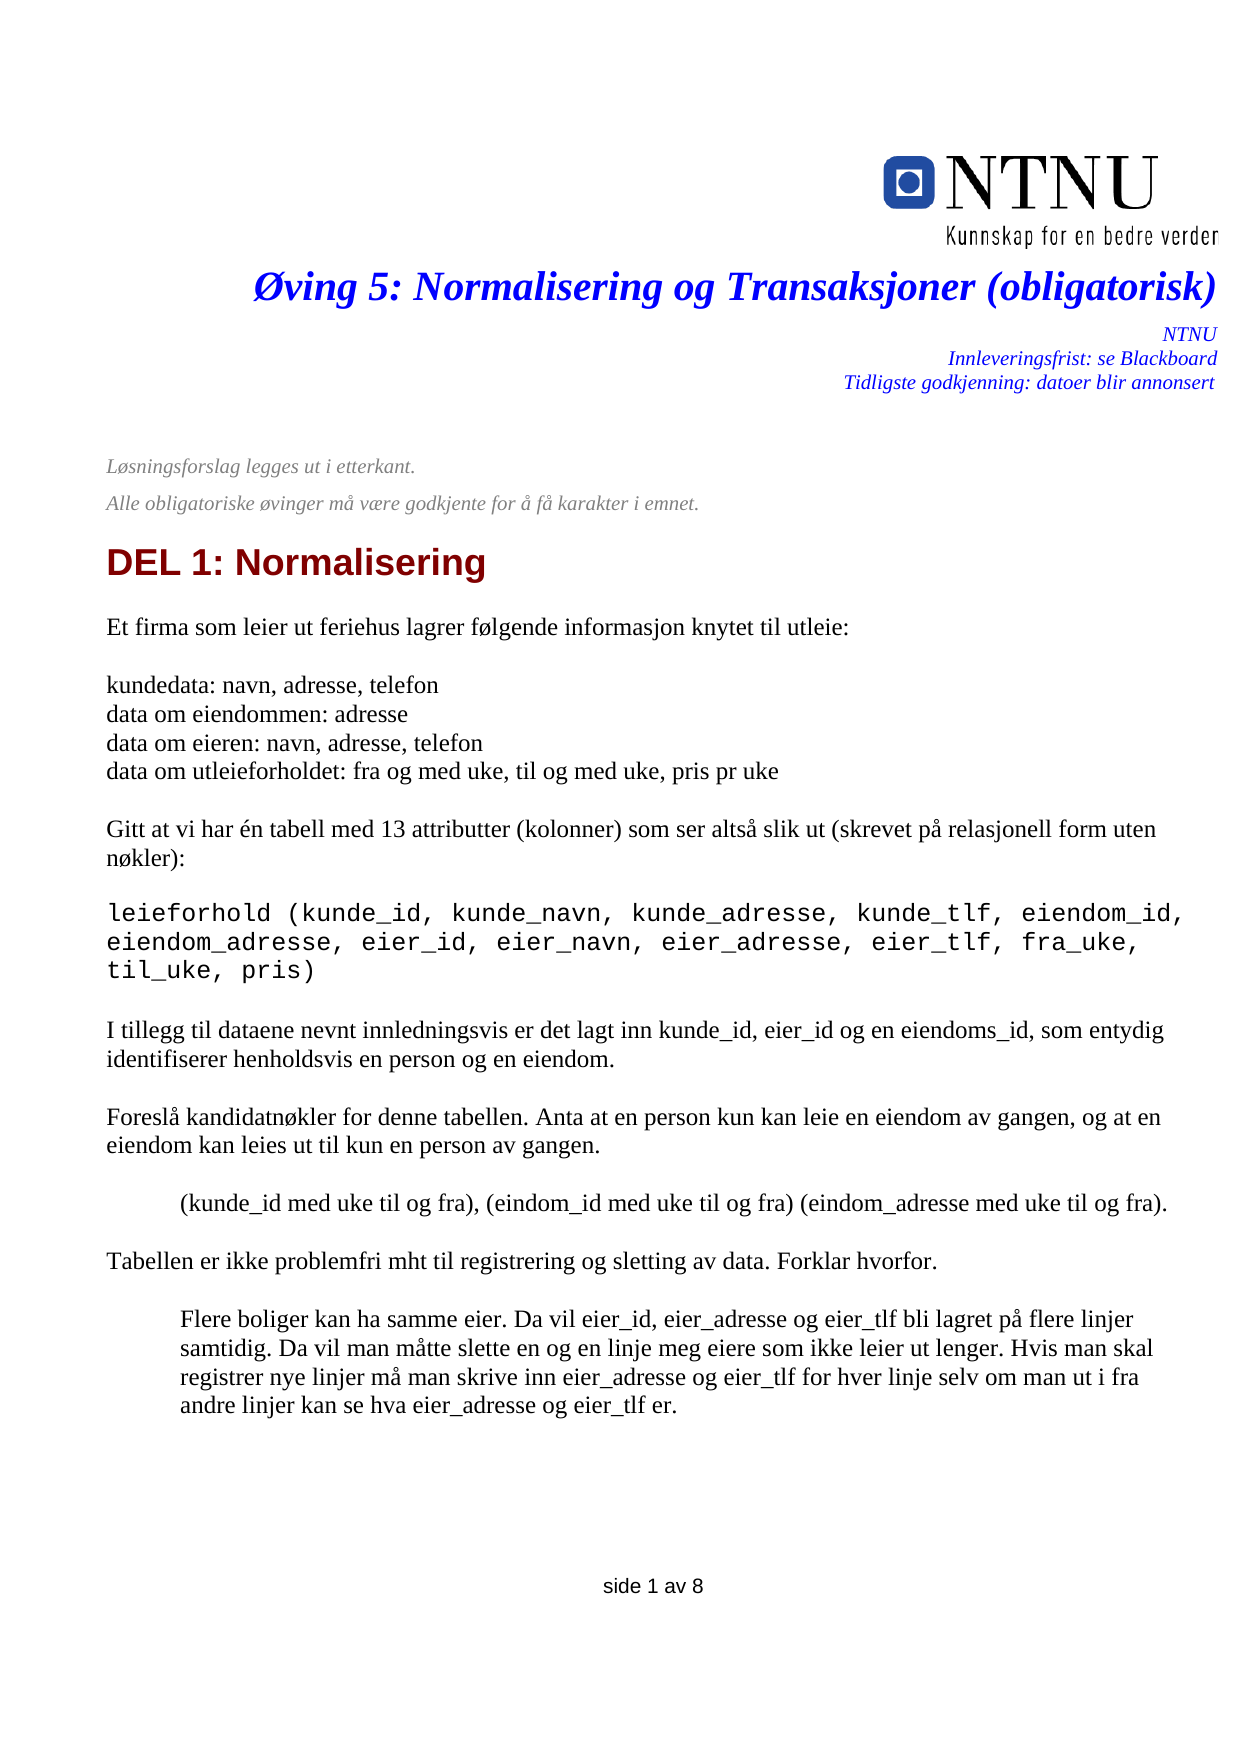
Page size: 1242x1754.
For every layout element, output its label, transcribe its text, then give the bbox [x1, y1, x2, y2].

text Et firma som leier ut feriehus lagrer følgende informasjon knytet til utleie: [106, 612, 1200, 641]
text Flere boliger kan ha samme eier. Da vil eier_id, eier_adresse og eier_tlf bli lagret på flere linjer samtidig. Da vil man måtte slette en og en linje meg eiere som ikke leier ut lenger. Hvis man skal registrer nye linjer må man skrive inn eier_adresse og eier_tlf for hver linje selv om man ut i fra andre linjer kan se hva eier_adresse og eier_tlf er. [106, 1304, 1200, 1419]
text Innleveringsfrist: se Blackboard [829, 346, 1242, 370]
text Tidligste godkjenning: datoer blir annonsert [313, 370, 1242, 394]
text Løsningsforslag legges ut i etterkant. [106, 454, 1200, 478]
text Tabellen er ikke problemfri mht til registrering og sletting av data. Forklar hvorfor. [106, 1246, 1200, 1275]
text kundedata: navn, adresse, telefon data om eiendommen: adresse data om eieren: navn, adresse, telefon data om utleieforholdet: fra og med uke, til og med uke, pris pr uke [106, 670, 1200, 785]
text Alle obligatoriske øvinger må være godkjente for å få karakter i emnet. [106, 491, 1200, 515]
text Gitt at vi har én tabell med 13 attributter (kolonner) som ser altså slik ut (skrevet på relasjonell form uten nøkler): [106, 814, 1200, 872]
text (kunde_id med uke til og fra), (eindom_id med uke til og fra) (eindom_adresse med uke til og fra). [106, 1188, 1200, 1217]
subtitle DEL 1: Normalisering [106, 540, 1200, 583]
text Øving 5: Normalisering og Transaksjoner (obligatorisk) [180, 261, 1242, 309]
picture [883, 156, 1219, 249]
text leieforhold (kunde_id, kunde_navn, kunde_adresse, kunde_tlf, eiendom_id, eiendom_adresse, eier_id, eier_navn, eier_adresse, eier_tlf, fra_uke, til_uke, pris) [106, 901, 1200, 986]
text Foreslå kandidatnøkler for denne tabellen. Anta at en person kun kan leie en eiendom av gangen, og at en eiendom kan leies ut til kun en person av gangen. [106, 1102, 1200, 1159]
text NTNU [917, 322, 1242, 346]
text I tillegg til dataene nevnt innledningsvis er det lagt inn kunde_id, eier_id og en eiendoms_id, som entydig identifiserer henholdsvis en person og en eiendom. [106, 1015, 1200, 1073]
